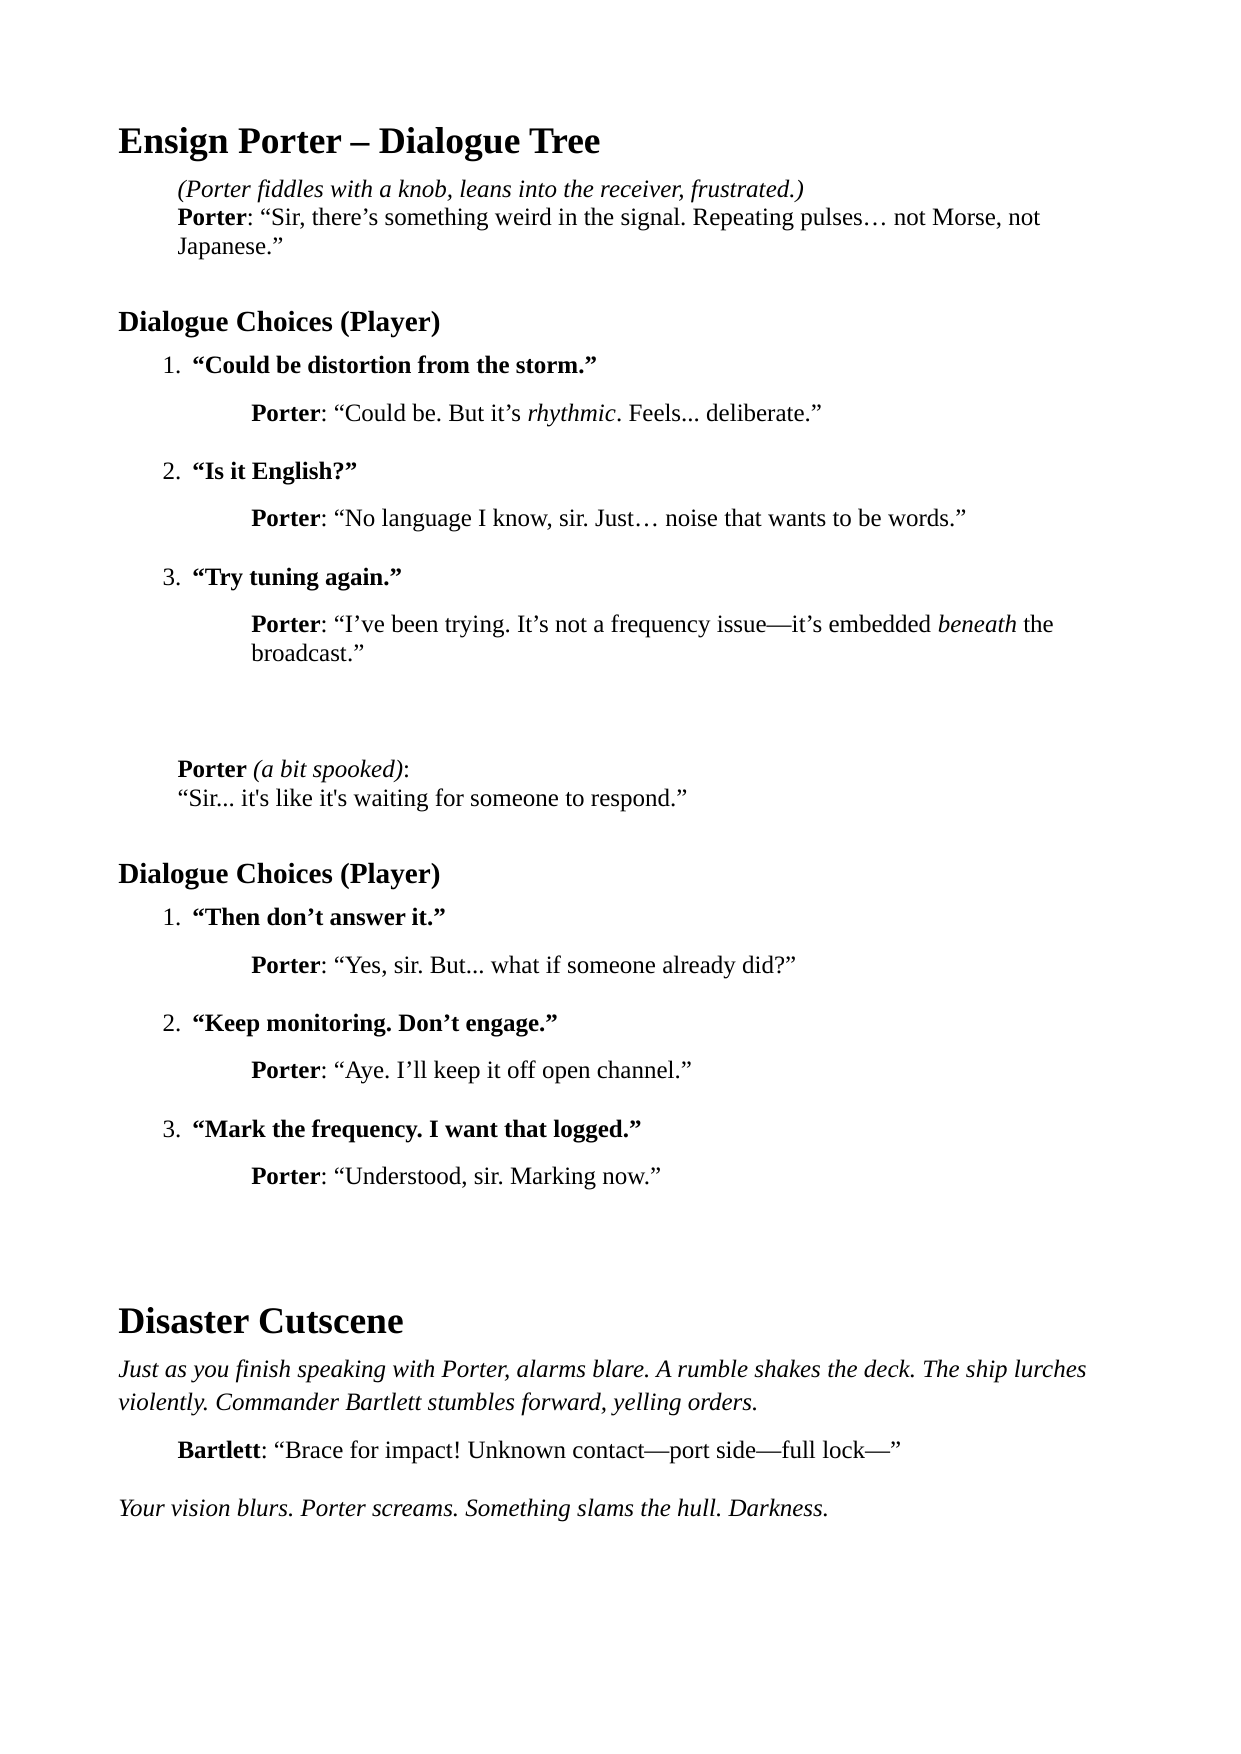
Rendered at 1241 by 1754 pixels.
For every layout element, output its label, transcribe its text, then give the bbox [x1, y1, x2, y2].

text Your vision blurs. Porter screams. Something slams the hull. Darkness. [118, 1493, 1122, 1522]
list “Mark the frequency. I want that logged.” [162, 1114, 1122, 1143]
list Porter: “No language I know, sir. Just… noise that wants to be words.” [222, 503, 1063, 532]
list Porter: “Yes, sir. But... what if someone already did?” [222, 950, 1063, 978]
list Porter: “Understood, sir. Marking now.” [222, 1161, 1063, 1190]
list “Is it English?” [162, 456, 1122, 485]
text Just as you finish speaking with Porter, alarms blare. A rumble shakes the deck. The ship lurches violently. Commander Bartlett stumbles forward, yelling orders. [118, 1354, 1122, 1416]
list “Could be distortion from the storm.” [162, 350, 1122, 379]
list Porter: “Aye. I’ll keep it off open channel.” [222, 1056, 1063, 1084]
text Porter (a bit spooked): “Sir... it's like it's waiting for someone to respond.” [177, 754, 1063, 812]
subtitle Disaster Cutscene [118, 1299, 1122, 1342]
subtitle Dialogue Choices (Player) [118, 304, 1122, 338]
subtitle Dialogue Choices (Player) [118, 856, 1122, 890]
list “Then don’t answer it.” [162, 902, 1122, 931]
list Porter: “I’ve been trying. It’s not a frequency issue—it’s embedded beneath the broadcast.” [222, 609, 1063, 667]
text (Porter fiddles with a knob, leans into the receiver, frustrated.) Porter: “Sir, there’s something weird in the signal. Repeating pulses… not Morse, not Japanese.” [177, 174, 1063, 260]
subtitle Ensign Porter – Dialogue Tree [118, 118, 1122, 161]
text Bartlett: “Brace for impact! Unknown contact—port side—full lock—” [177, 1435, 1063, 1464]
list “Try tuning again.” [162, 562, 1122, 591]
list Porter: “Could be. But it’s rhythmic. Feels... deliberate.” [222, 398, 1063, 426]
list “Keep monitoring. Don’t engage.” [162, 1008, 1122, 1037]
